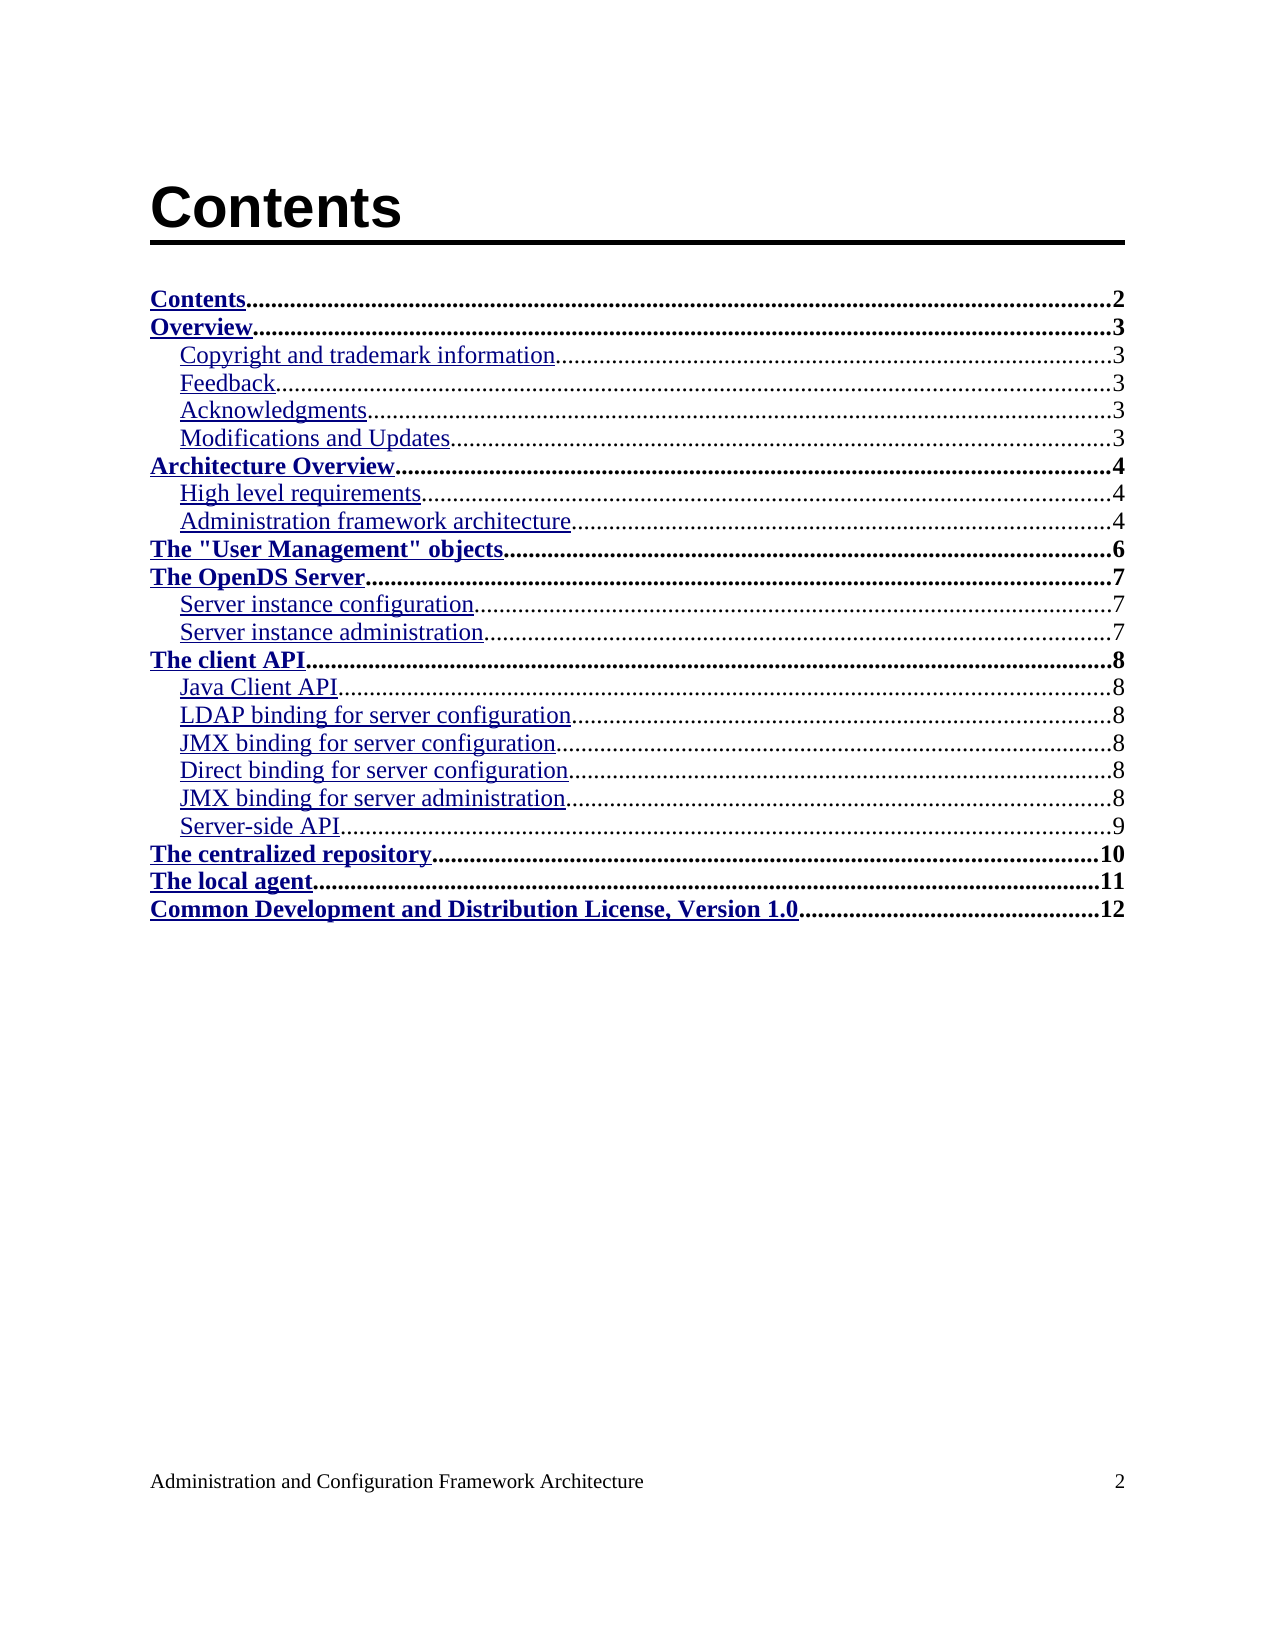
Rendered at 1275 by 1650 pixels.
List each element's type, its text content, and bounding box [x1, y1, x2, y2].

text Overview 3 [150, 313, 1125, 341]
text Architecture Overview 4 [150, 452, 1125, 479]
text The "User Management" objects 6 [150, 535, 1125, 563]
text Server-side API 9 [179, 812, 1125, 840]
text The client API 8 [150, 646, 1125, 673]
text Modifications and Updates 3 [179, 424, 1125, 452]
text Acknowledgments 3 [179, 396, 1125, 424]
text Server instance administration 7 [179, 618, 1125, 646]
subtitle Contents [150, 175, 1125, 240]
text Copyright and trademark information 3 [179, 341, 1125, 369]
text The local agent 11 [150, 867, 1125, 895]
text The OpenDS Server 7 [150, 563, 1125, 590]
text LDAP binding for server configuration 8 [179, 701, 1125, 729]
text JMX binding for server configuration 8 [179, 729, 1125, 757]
text Java Client API 8 [179, 673, 1125, 701]
text High level requirements 4 [179, 479, 1125, 507]
text Direct binding for server configuration 8 [179, 757, 1125, 784]
text The centralized repository 10 [150, 840, 1125, 867]
text Administration framework architecture 4 [179, 507, 1125, 535]
text Contents 2 [150, 286, 1125, 313]
text Common Development and Distribution License, Version 1.0 12 [150, 895, 1125, 923]
text Feedback 3 [179, 369, 1125, 396]
text JMX binding for server administration 8 [179, 784, 1125, 812]
text Server instance configuration 7 [179, 590, 1125, 618]
